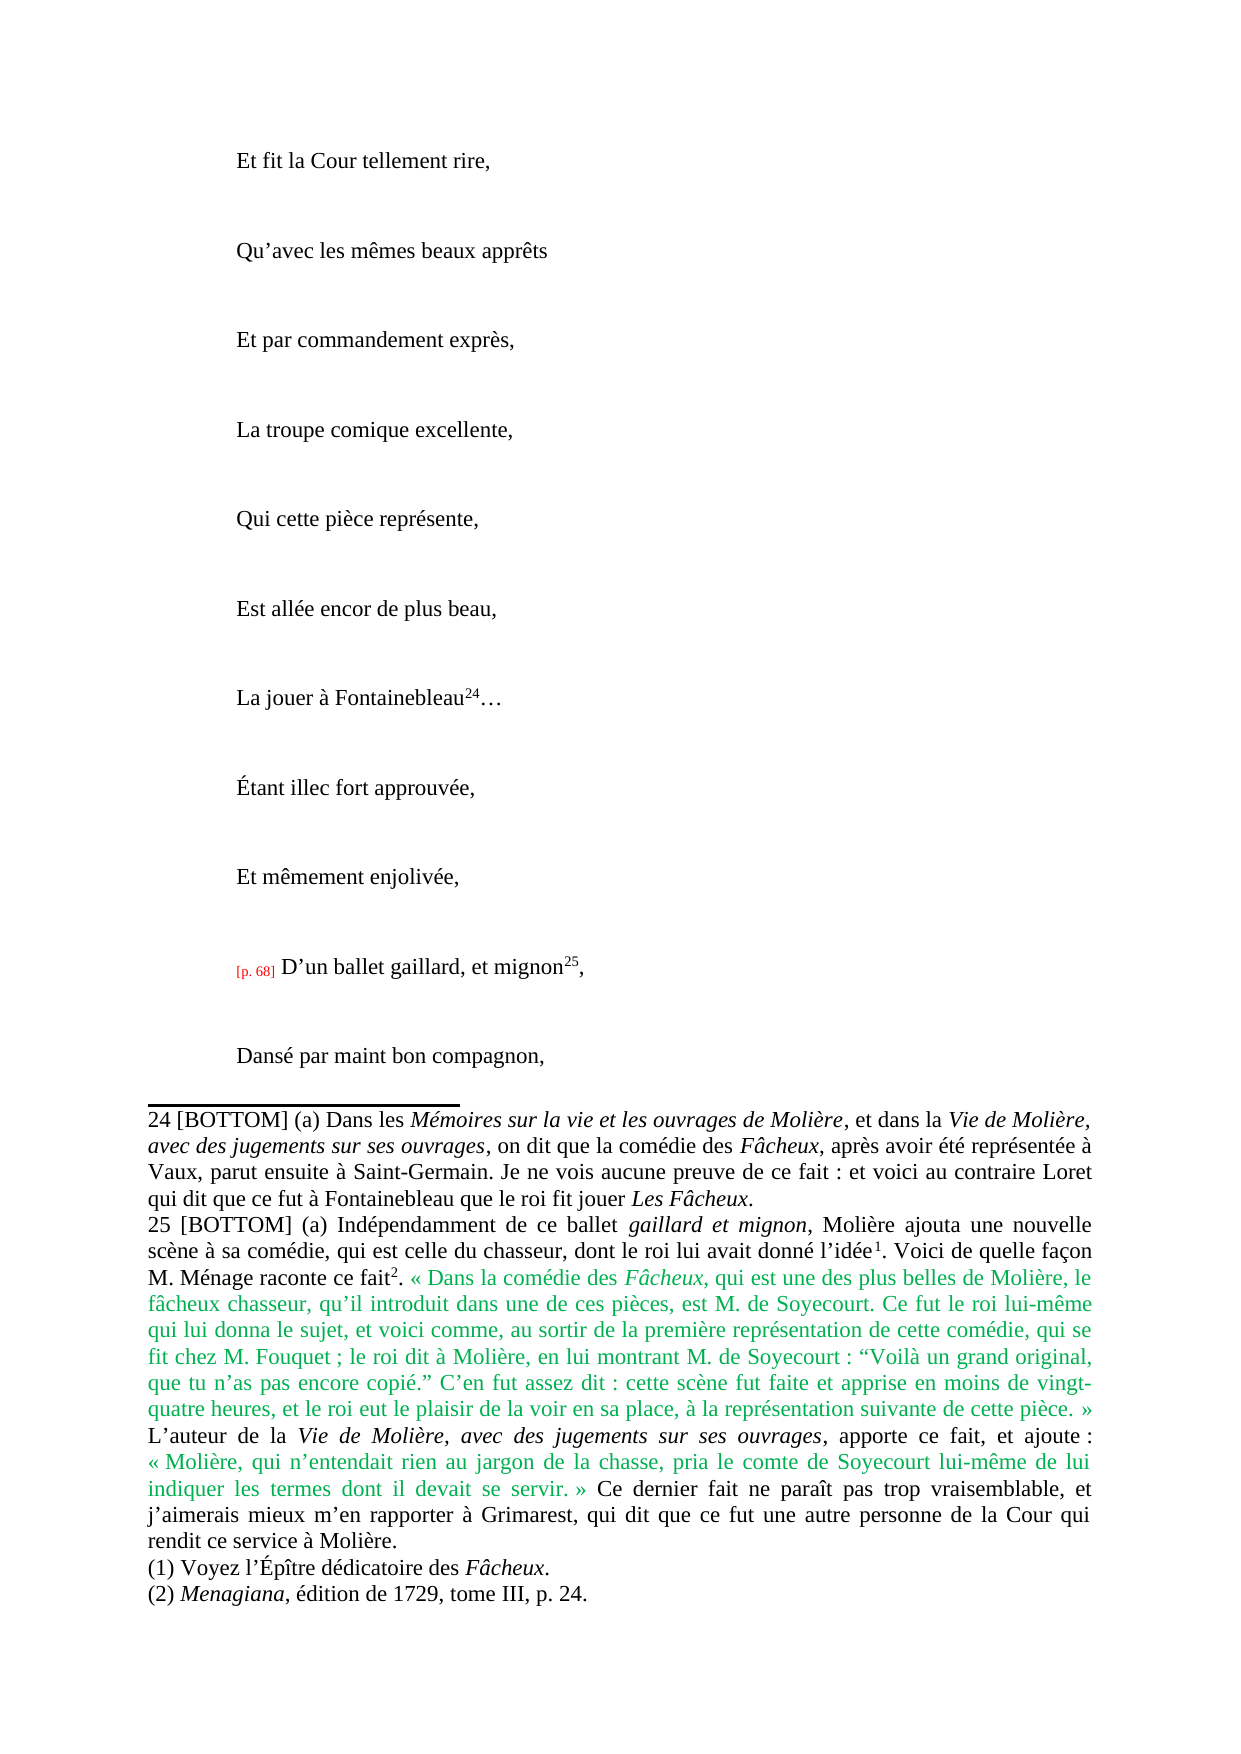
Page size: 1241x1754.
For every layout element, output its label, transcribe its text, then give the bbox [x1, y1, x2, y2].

text La jouer à Fontainebleau… [236, 684, 1093, 711]
text Est allée encor de plus beau, [236, 595, 1093, 621]
text La troupe comique excellente, [236, 416, 1093, 442]
text Qu’avec les mêmes beaux apprêts [236, 237, 1093, 263]
text Qui cette pièce représente, [236, 506, 1093, 532]
text Et par commandement exprès, [236, 327, 1093, 353]
text Et mêmement enjolivée, [236, 863, 1093, 890]
text (1) Voyez l’Épître dédicatoire des Fâcheux. [148, 1554, 1093, 1580]
text [BOTTOM] (a) Indépendamment de ce ballet gaillard et mignon, Molière ajouta une nouvelle scène à sa comédie, qui est celle du chasseur, dont le roi lui avait donné l’idée1. Voici de quelle façon M. Ménage raconte ce fait2. « Dans la comédie des Fâcheux, qui est une des plus belles de Molière, le fâcheux chasseur, qu’il introduit dans une de ces pièces, est M. de Soyecourt. Ce fut le roi lui-même qui lui donna le sujet, et voici comme, au sortir de la première représentation de cette comédie, qui se fit chez M. Fouquet ; le roi dit à Molière, en lui montrant M. de Soyecourt : “Voilà un grand original, que tu n’as pas encore copié.” C’en fut assez dit : cette scène fut faite et apprise en moins de vingt-quatre heures, et le roi eut le plaisir de la voir en sa place, à la représentation suivante de cette pièce. » L’auteur de la Vie de Molière, avec des jugements sur ses ouvrages, apporte ce fait, et ajoute : « Molière, qui n’entendait rien au jargon de la chasse, pria le comte de Soyecourt lui-même de lui indiquer les termes dont il devait se servir. » Ce dernier fait ne paraît pas trop vraisemblable, et j’aimerais mieux m’en rapporter à Grimarest, qui dit que ce fut une autre personne de la Cour qui rendit ce service à Molière. [148, 1211, 1093, 1554]
text [BOTTOM] (a) Dans les Mémoires sur la vie et les ouvrages de Molière, et dans la Vie de Molière, avec des jugements sur ses ouvrages, on dit que la comédie des Fâcheux, après avoir été représentée à Vaux, parut ensuite à Saint-Germain. Je ne vois aucune preuve de ce fait : et voici au contraire Loret qui dit que ce fut à Fontainebleau que le roi fit jouer Les Fâcheux. [148, 1106, 1093, 1211]
text Et fit la Cour tellement rire, [236, 148, 1093, 174]
text (2) Menagiana, édition de 1729, tome III, p. 24. [148, 1580, 1093, 1606]
text Étant illec fort approuvée, [236, 774, 1093, 800]
text Dansé par maint bon compagnon, [236, 1042, 1093, 1069]
text [p. 68] D’un ballet gaillard, et mignon, [236, 953, 1093, 979]
